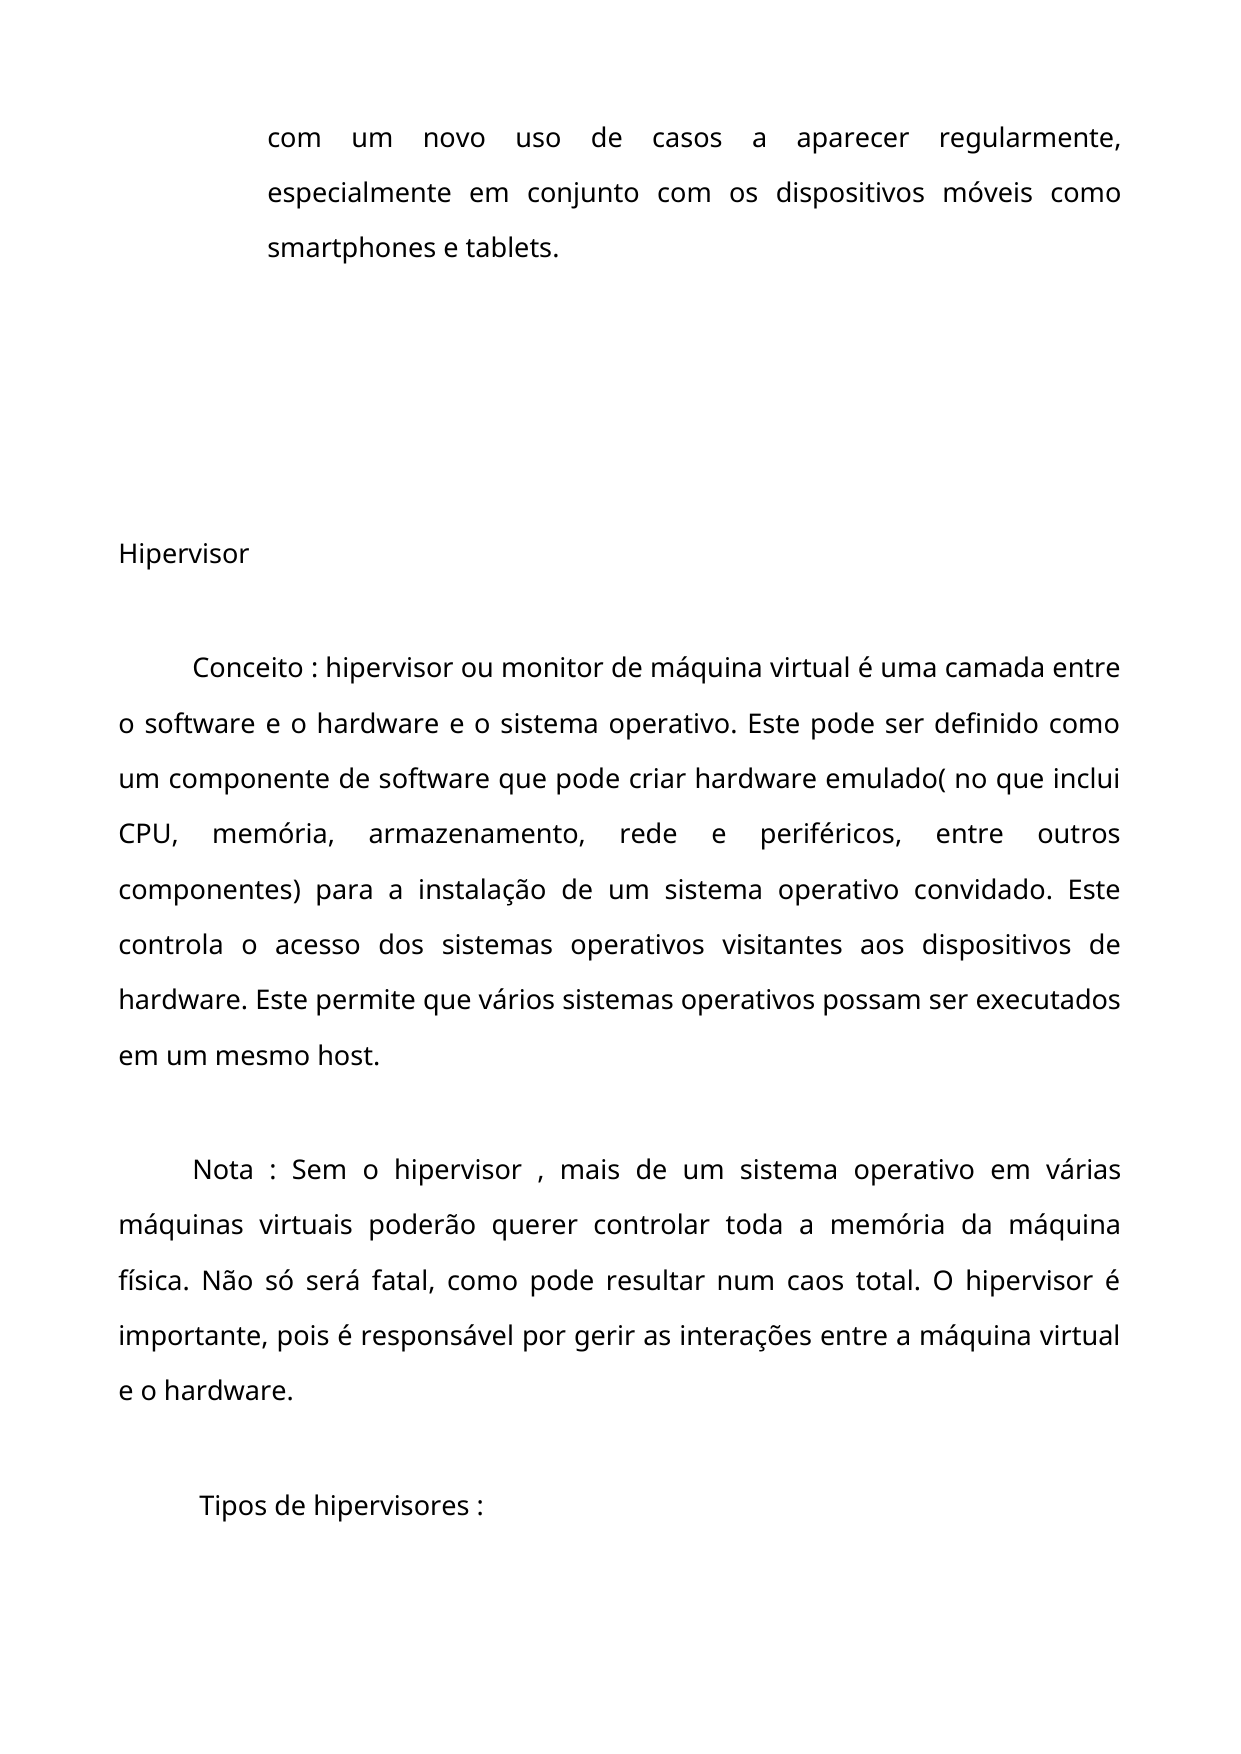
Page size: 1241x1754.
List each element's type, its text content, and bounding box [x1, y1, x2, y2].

text Tipos de hipervisores : [118, 1486, 1122, 1523]
text Hipervisor [118, 535, 1122, 572]
text Conceito : hipervisor ou monitor de máquina virtual é uma camada entre o software e o hardware e o sistema operativo. Este pode ser definido como um componente de software que pode criar hardware emulado( no que inclui CPU, memória, armazenamento, rede e periféricos, entre outros componentes) para a instalação de um sistema operativo convidado. Este controla o acesso dos sistemas operativos visitantes aos dispositivos de hardware. Este permite que vários sistemas operativos possam ser executados em um mesmo host. [118, 649, 1122, 1073]
list com um novo uso de casos a aparecer regularmente, especialmente em conjunto com os dispositivos móveis como smartphones e tablets. [229, 118, 1122, 266]
text Nota : Sem o hipervisor , mais de um sistema operativo em várias máquinas virtuais poderão querer controlar toda a memória da máquina física. Não só será fatal, como pode resultar num caos total. O hipervisor é importante, pois é responsável por gerir as interações entre a máquina virtual e o hardware. [118, 1150, 1122, 1408]
